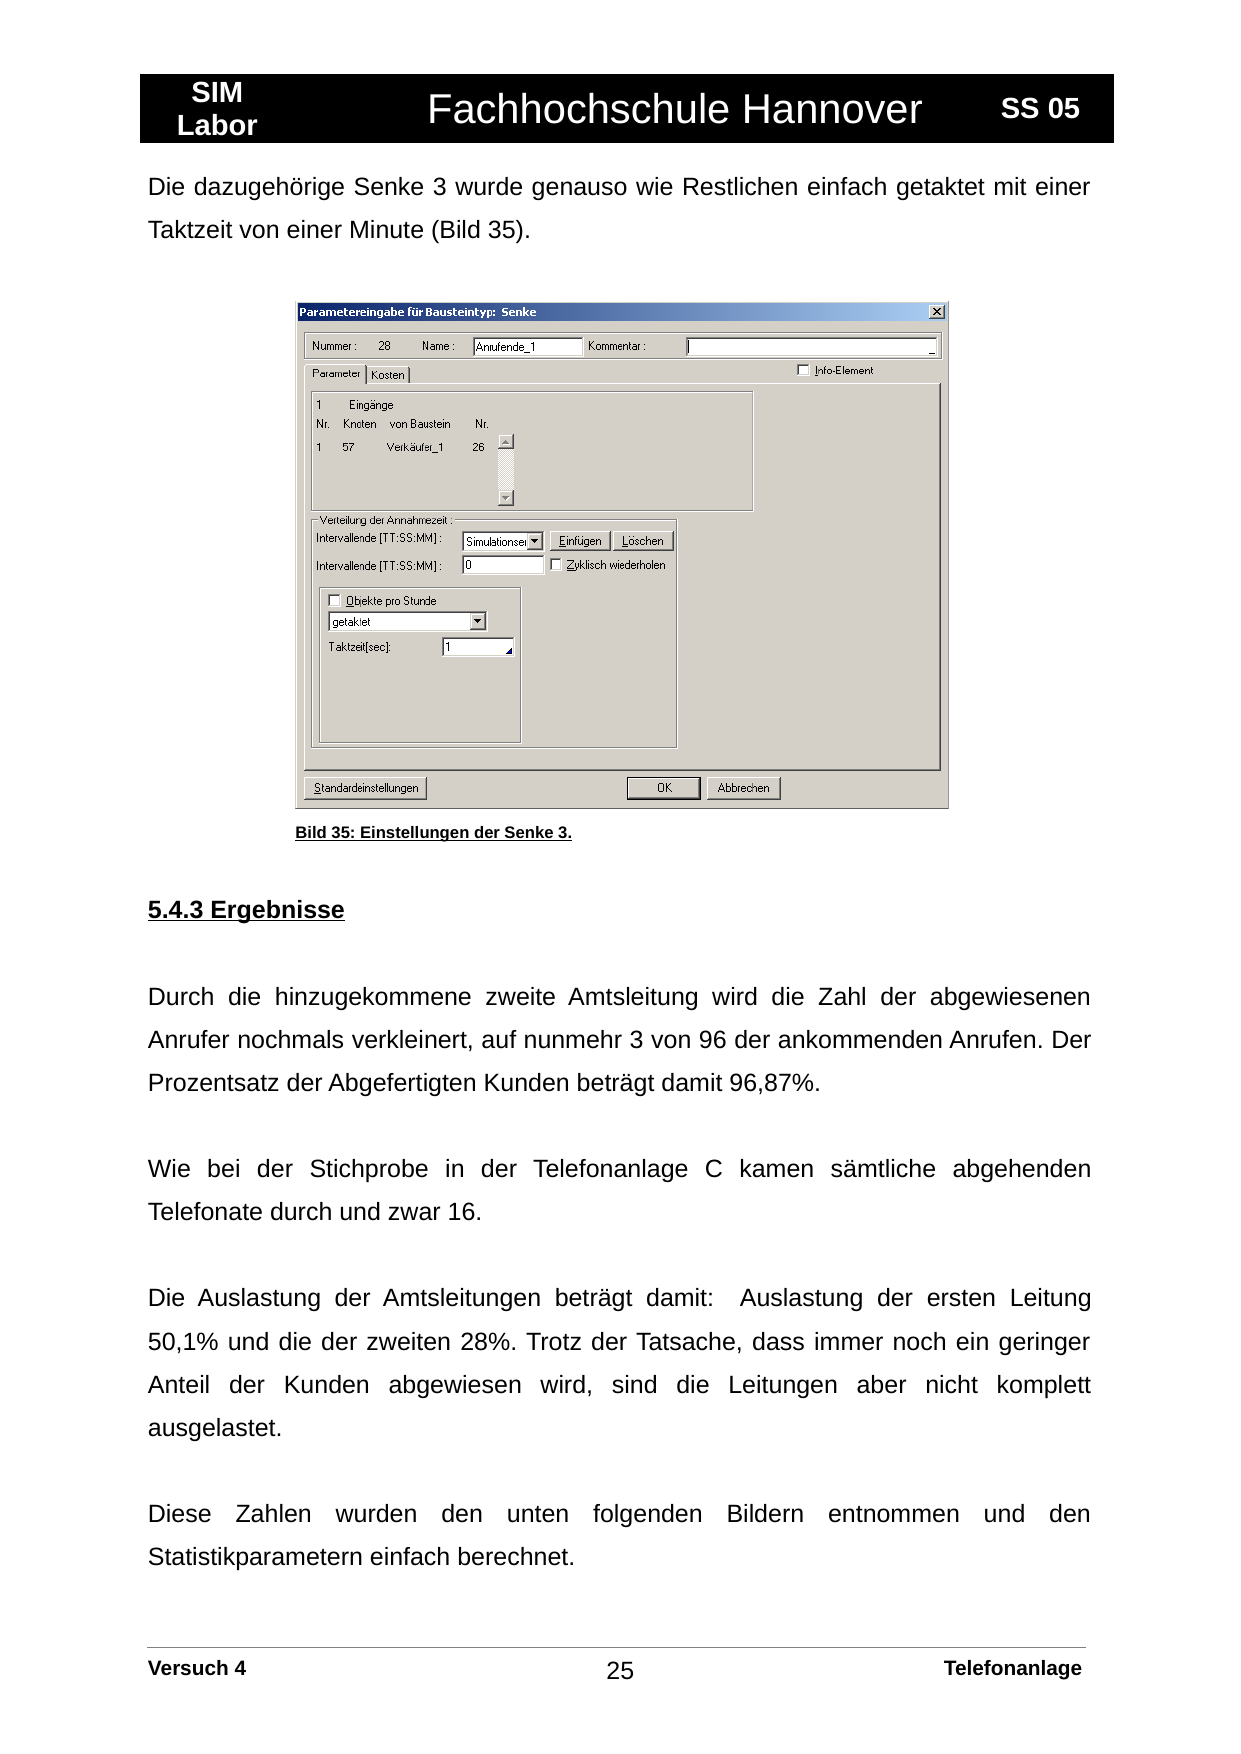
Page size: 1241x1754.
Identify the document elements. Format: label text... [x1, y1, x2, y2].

text Bild 35: Einstellungen der Senke 3. [221, 823, 1093, 842]
text Durch die hinzugekommene zweite Amtsleitung wird die Zahl der abgewiesenen Anrufer nochmals verkleinert, auf nunmehr 3 von 96 der ankommenden Anrufen. Der Prozentsatz der Abgefertigten Kunden beträgt damit 96,87%. [148, 981, 1093, 1096]
picture [295, 301, 949, 809]
text Die Auslastung der Amtsleitungen beträgt damit: Auslastung der ersten Leitung 50,1% und die der zweiten 28%. Trotz der Tatsache, dass immer noch ein geringer Anteil der Kunden abgewiesen wird, sind die Leitungen aber nicht komplett ausgelastet. [148, 1283, 1093, 1441]
text Die dazugehörige Senke 3 wurde genauso wie Restlichen einfach getaktet mit einer Taktzeit von einer Minute (Bild 35). [148, 172, 1093, 243]
text 5.4.3 Ergebnisse [148, 895, 1093, 924]
text Wie bei der Stichprobe in der Telefonanlage C kamen sämtliche abgehenden Telefonate durch und zwar 16. [148, 1154, 1093, 1226]
text Diese Zahlen wurden den unten folgenden Bildern entnommen und den Statistikparametern einfach berechnet. [148, 1499, 1093, 1571]
